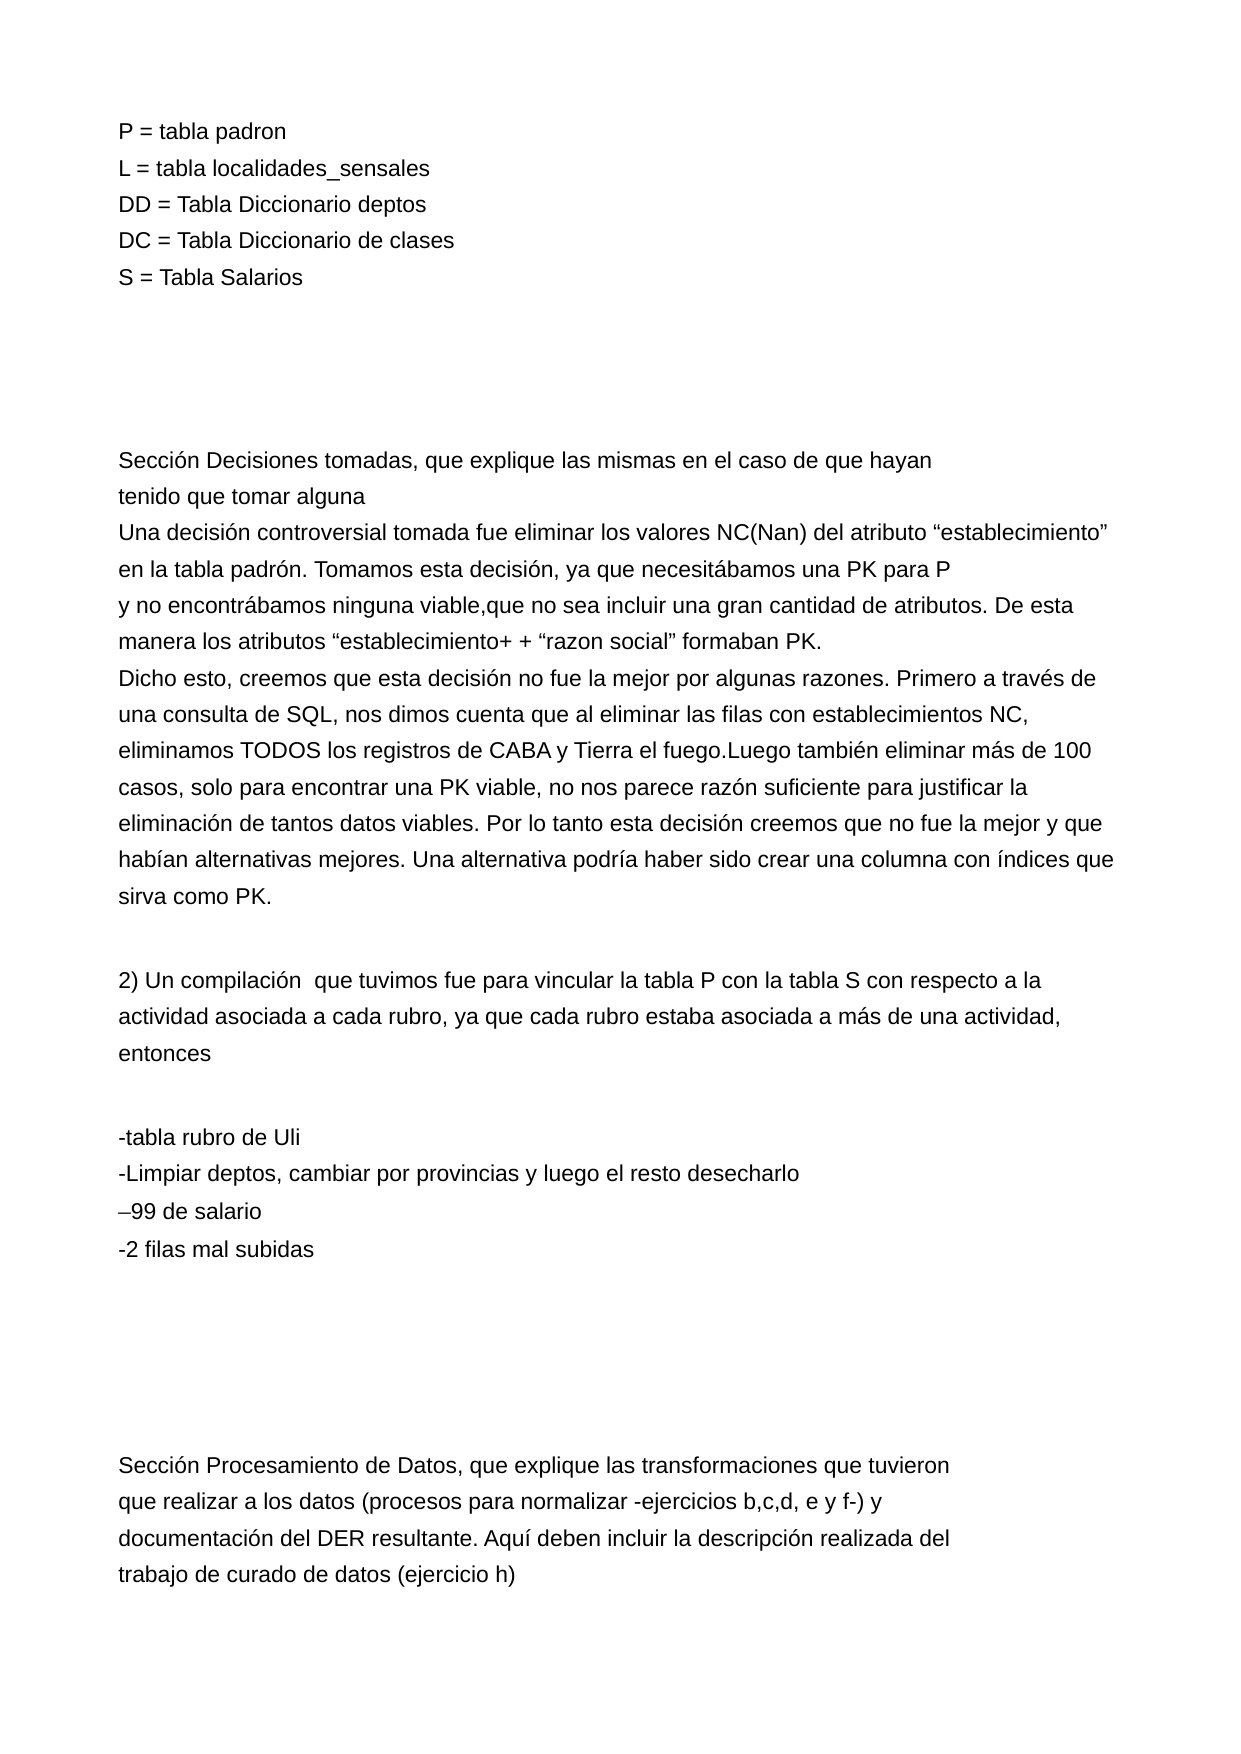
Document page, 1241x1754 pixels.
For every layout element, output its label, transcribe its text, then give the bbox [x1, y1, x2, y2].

text S = Tabla Salarios [118, 263, 1122, 290]
text documentación del DER resultante. Aquí deben incluir la descripción realizada del [118, 1524, 1122, 1551]
text DC = Tabla Diccionario de clases [118, 227, 1122, 253]
text Sección Decisiones tomadas, que explique las mismas en el caso de que hayan [118, 447, 1122, 473]
text -tabla rubro de Uli [118, 1123, 1122, 1150]
text que realizar a los datos (procesos para normalizar -ejercicios b,c,d, e y f-) y [118, 1488, 1122, 1514]
text L = tabla localidades_sensales [118, 154, 1122, 181]
text Dicho esto, creemos que esta decisión no fue la mejor por algunas razones. Primero a través de una consulta de SQL, nos dimos cuenta que al eliminar las filas con establecimientos NC, eliminamos TODOS los registros de CABA y Tierra el fuego.Luego también eliminar más de 100 casos, solo para encontrar una PK viable, no nos parece razón suficiente para justificar la eliminación de tantos datos viables. Por lo tanto esta decisión creemos que no fue la mejor y que habían alternativas mejores. Una alternativa podría haber sido crear una columna con índices que sirva como PK. [118, 665, 1122, 909]
text Sección Procesamiento de Datos, que explique las transformaciones que tuvieron [118, 1452, 1122, 1478]
text Una decisión controversial tomada fue eliminar los valores NC(Nan) del atributo “establecimiento” en la tabla padrón. Tomamos esta decisión, ya que necesitábamos una PK para P [118, 519, 1122, 582]
text DD = Tabla Diccionario deptos [118, 191, 1122, 217]
text tenido que tomar alguna [118, 483, 1122, 509]
text -Limpiar deptos, cambiar por provincias y luego el resto desecharlo [118, 1160, 1122, 1186]
text -2 filas mal subidas [118, 1236, 1122, 1262]
text –99 de salario [118, 1196, 1122, 1225]
text P = tabla padron [118, 118, 1122, 144]
text y no encontrábamos ninguna viable,que no sea incluir una gran cantidad de atributos. De esta manera los atributos “establecimiento+ + “razon social” formaban PK. [118, 592, 1122, 655]
text 2) Un compilación que tuvimos fue para vincular la tabla P con la tabla S con respecto a la actividad asociada a cada rubro, ya que cada rubro estaba asociada a más de una actividad, entonces [118, 967, 1122, 1066]
text trabajo de curado de datos (ejercicio h) [118, 1561, 1122, 1587]
